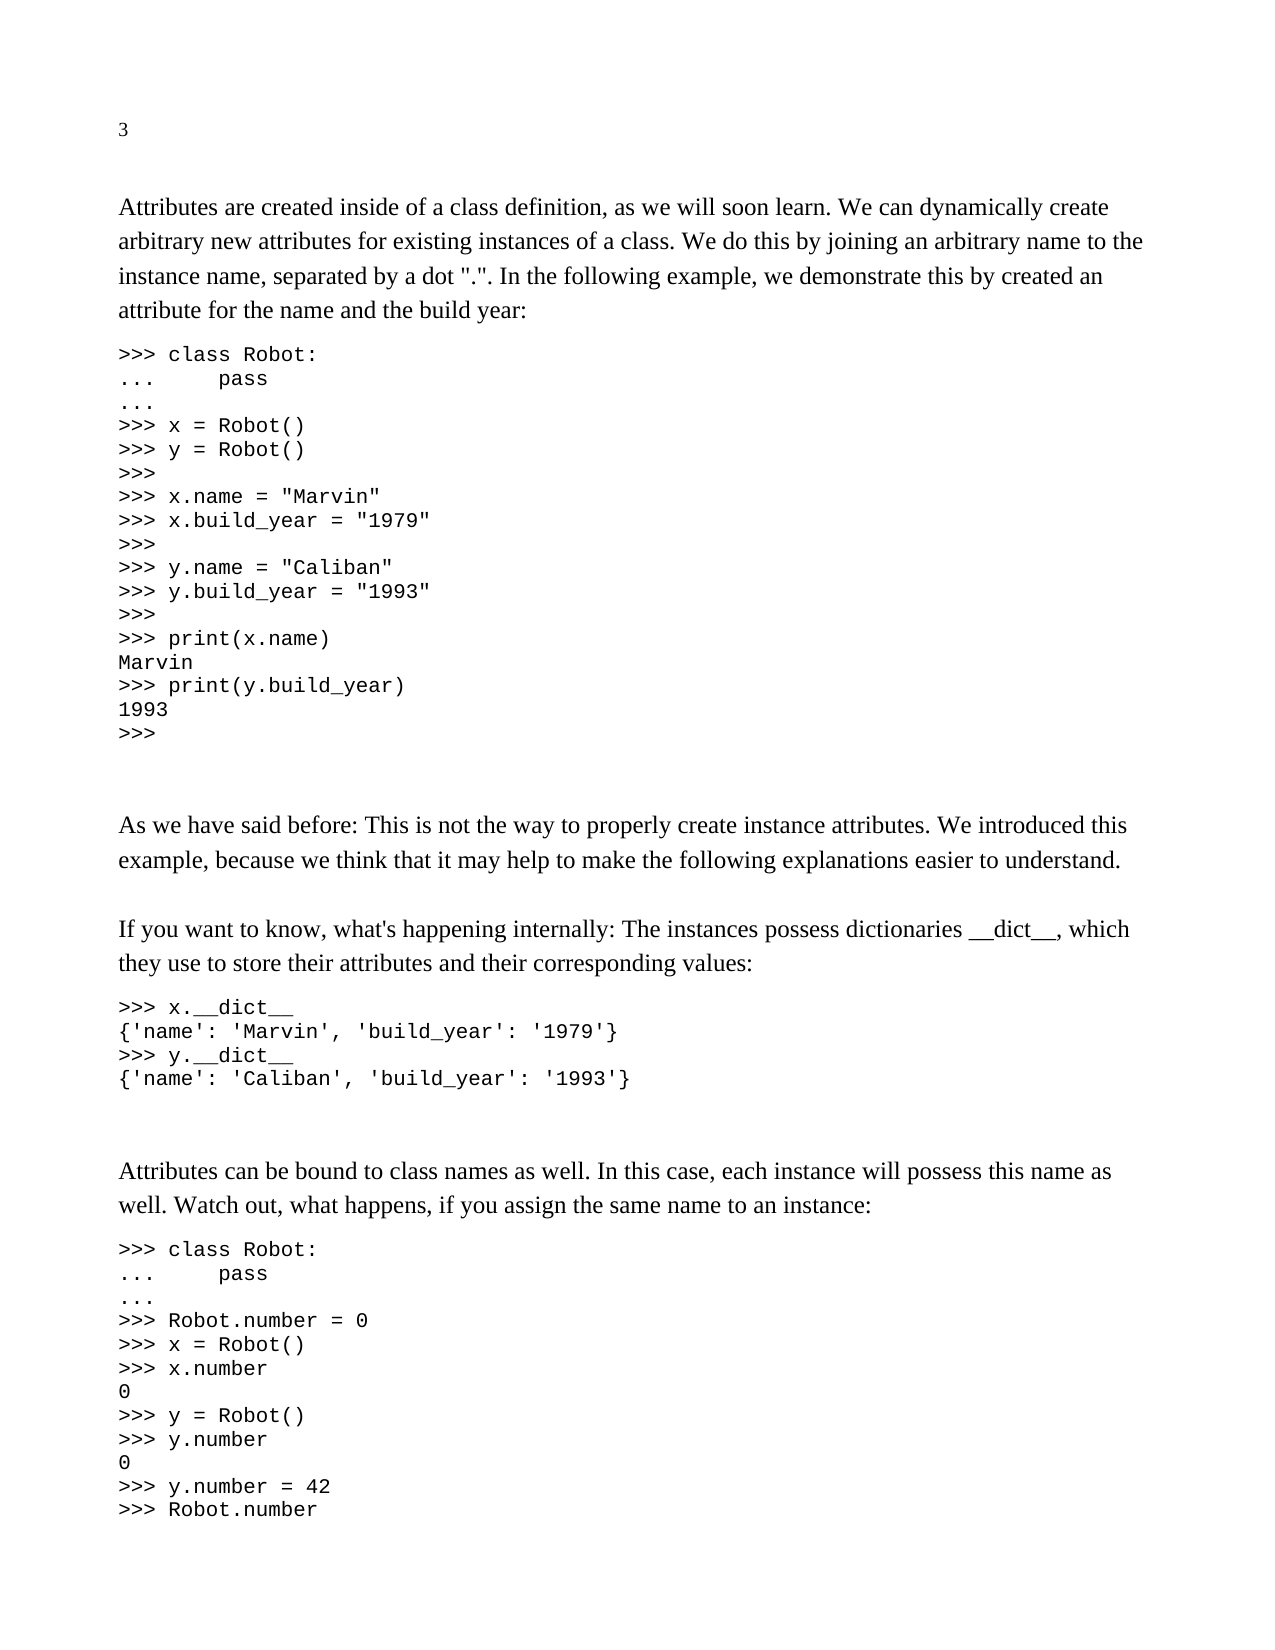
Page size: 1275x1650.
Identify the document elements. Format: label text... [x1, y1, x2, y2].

text >>> x = Robot() [118, 415, 1157, 439]
text 1993 [118, 699, 1157, 723]
text >>> y.number [118, 1428, 1157, 1452]
text >>> x = Robot() [118, 1334, 1157, 1358]
text >>> x.__dict__ [118, 997, 1157, 1021]
text 0 [118, 1452, 1157, 1476]
text Attributes can be bound to class names as well. In this case, each instance will possess this name as well. Watch out, what happens, if you assign the same name to an instance: [118, 1121, 1157, 1219]
text >>> y = Robot() [118, 439, 1157, 463]
text ... [118, 392, 1157, 415]
text >>> print(y.build_year) [118, 675, 1157, 699]
text >>> y.number = 42 [118, 1476, 1157, 1499]
text >>> [118, 604, 1157, 628]
text >>> Robot.number [118, 1499, 1157, 1523]
text >>> class Robot: [118, 344, 1157, 368]
text >>> class Robot: [118, 1239, 1157, 1263]
text ... [118, 1287, 1157, 1310]
text >>> x.number [118, 1358, 1157, 1381]
text 0 [118, 1381, 1157, 1405]
text >>> print(x.name) [118, 628, 1157, 652]
text >>> y.__dict__ [118, 1044, 1157, 1068]
text >>> y.name = "Caliban" [118, 557, 1157, 581]
text 3 Attributes are created inside of a class definition, as we will soon learn. We can dynamically create arbitrary new attributes for existing instances of a class. We do this by joining an arbitrary name to the instance name, separated by a dot ".". In the following example, we demonstrate this by created an attribute for the name and the build year: [118, 118, 1157, 324]
text >>> y.build_year = "1993" [118, 581, 1157, 604]
text Marvin [118, 652, 1157, 675]
text ... pass [118, 1263, 1157, 1287]
text ... pass [118, 368, 1157, 392]
text >>> y = Robot() [118, 1405, 1157, 1428]
text {'name': 'Caliban', 'build_year': '1993'} [118, 1068, 1157, 1092]
text As we have said before: This is not the way to properly create instance attributes. We introduced this example, because we think that it may help to make the following explanations easier to understand. If you want to know, what's happening internally: The instances possess dictionaries __dict__, which they use to store their attributes and their corresponding values: [118, 776, 1157, 977]
text >>> [118, 533, 1157, 557]
text >>> x.build_year = "1979" [118, 510, 1157, 533]
text >>> Robot.number = 0 [118, 1310, 1157, 1334]
text >>> [118, 463, 1157, 486]
text >>> [118, 723, 1157, 746]
text {'name': 'Marvin', 'build_year': '1979'} [118, 1021, 1157, 1044]
text >>> x.name = "Marvin" [118, 486, 1157, 510]
